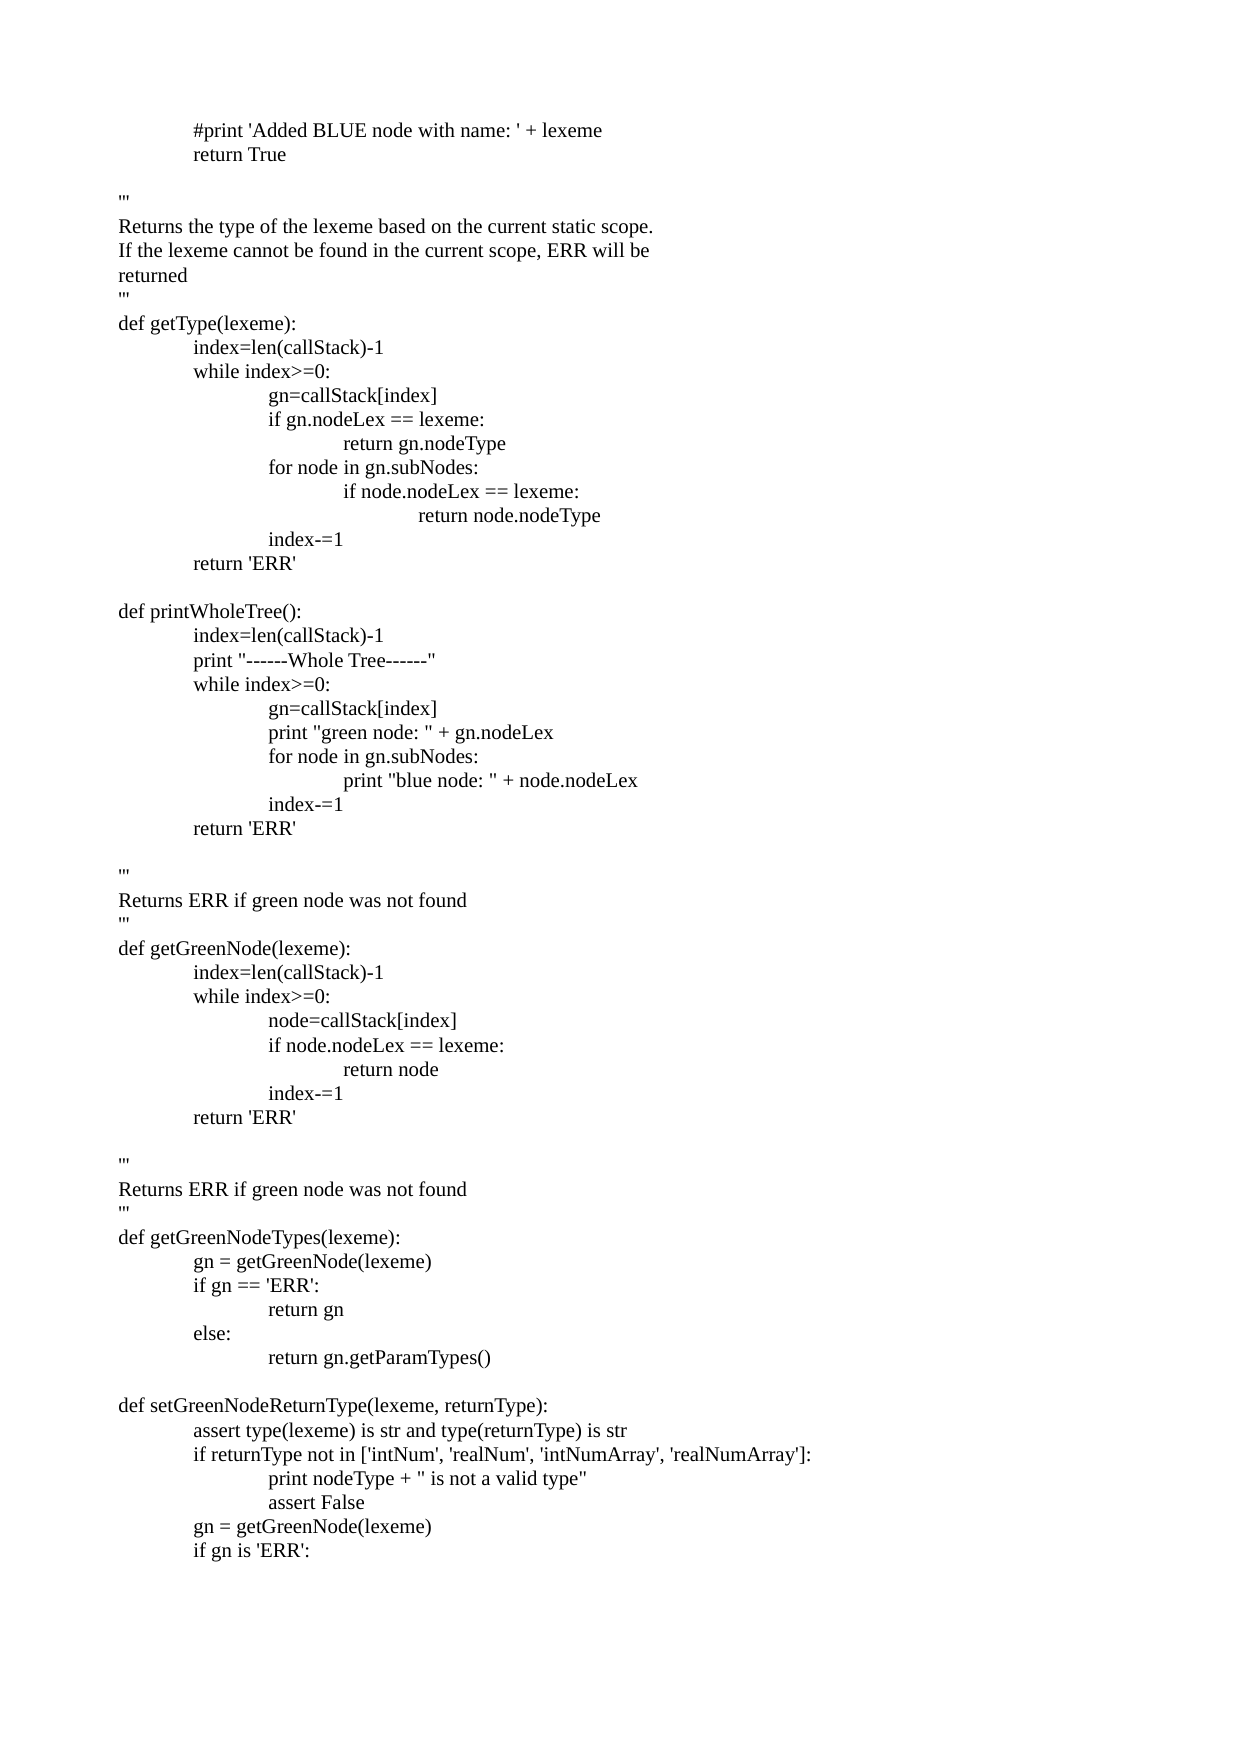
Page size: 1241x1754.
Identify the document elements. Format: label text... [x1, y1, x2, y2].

text else: [118, 1321, 1122, 1345]
text print nodeType + " is not a valid type" [118, 1466, 1122, 1490]
text def getGreenNodeTypes(lexeme): [118, 1225, 1122, 1249]
text if gn == 'ERR': [118, 1273, 1122, 1297]
text ''' [118, 1153, 1122, 1177]
text if returnType not in ['intNum', 'realNum', 'intNumArray', 'realNumArray']: [118, 1442, 1122, 1466]
text gn=callStack[index] [118, 383, 1122, 407]
text gn = getGreenNode(lexeme) [118, 1249, 1122, 1273]
text for node in gn.subNodes: [118, 455, 1122, 479]
text return gn.getParamTypes() [118, 1345, 1122, 1369]
text def getGreenNode(lexeme): [118, 936, 1122, 960]
text index-=1 [118, 527, 1122, 551]
text ''' [118, 912, 1122, 936]
text index=len(callStack)-1 [118, 335, 1122, 359]
text while index>=0: [118, 359, 1122, 383]
text for node in gn.subNodes: [118, 744, 1122, 768]
text while index>=0: [118, 984, 1122, 1008]
text while index>=0: [118, 672, 1122, 696]
text assert False [118, 1490, 1122, 1514]
text return node [118, 1057, 1122, 1081]
text def printWholeTree(): [118, 599, 1122, 623]
text if node.nodeLex == lexeme: [118, 1032, 1122, 1057]
text #print 'Added BLUE node with name: ' + lexeme [118, 118, 1122, 142]
text return 'ERR' [118, 1105, 1122, 1129]
text ''' [118, 190, 1122, 214]
text if node.nodeLex == lexeme: [118, 479, 1122, 503]
text index-=1 [118, 792, 1122, 816]
text def getType(lexeme): [118, 311, 1122, 335]
text if gn is 'ERR': [118, 1538, 1122, 1562]
text return True [118, 142, 1122, 166]
text if gn.nodeLex == lexeme: [118, 407, 1122, 431]
text ''' [118, 864, 1122, 888]
text gn=callStack[index] [118, 696, 1122, 720]
text assert type(lexeme) is str and type(returnType) is str [118, 1417, 1122, 1442]
text return 'ERR' [118, 551, 1122, 575]
text If the lexeme cannot be found in the current scope, ERR will be [118, 238, 1122, 262]
text print "green node: " + gn.nodeLex [118, 720, 1122, 744]
text def setGreenNodeReturnType(lexeme, returnType): [118, 1393, 1122, 1417]
text index-=1 [118, 1081, 1122, 1105]
text index=len(callStack)-1 [118, 623, 1122, 647]
text return node.nodeType [118, 503, 1122, 527]
text print "------Whole Tree------" [118, 647, 1122, 672]
text return 'ERR' [118, 816, 1122, 840]
text ''' [118, 287, 1122, 311]
text returned [118, 262, 1122, 287]
text print "blue node: " + node.nodeLex [118, 768, 1122, 792]
text index=len(callStack)-1 [118, 960, 1122, 984]
text Returns the type of the lexeme based on the current static scope. [118, 214, 1122, 238]
text Returns ERR if green node was not found [118, 1177, 1122, 1201]
text Returns ERR if green node was not found [118, 888, 1122, 912]
text return gn [118, 1297, 1122, 1321]
text gn = getGreenNode(lexeme) [118, 1514, 1122, 1538]
text node=callStack[index] [118, 1008, 1122, 1032]
text ''' [118, 1201, 1122, 1225]
text return gn.nodeType [118, 431, 1122, 455]
